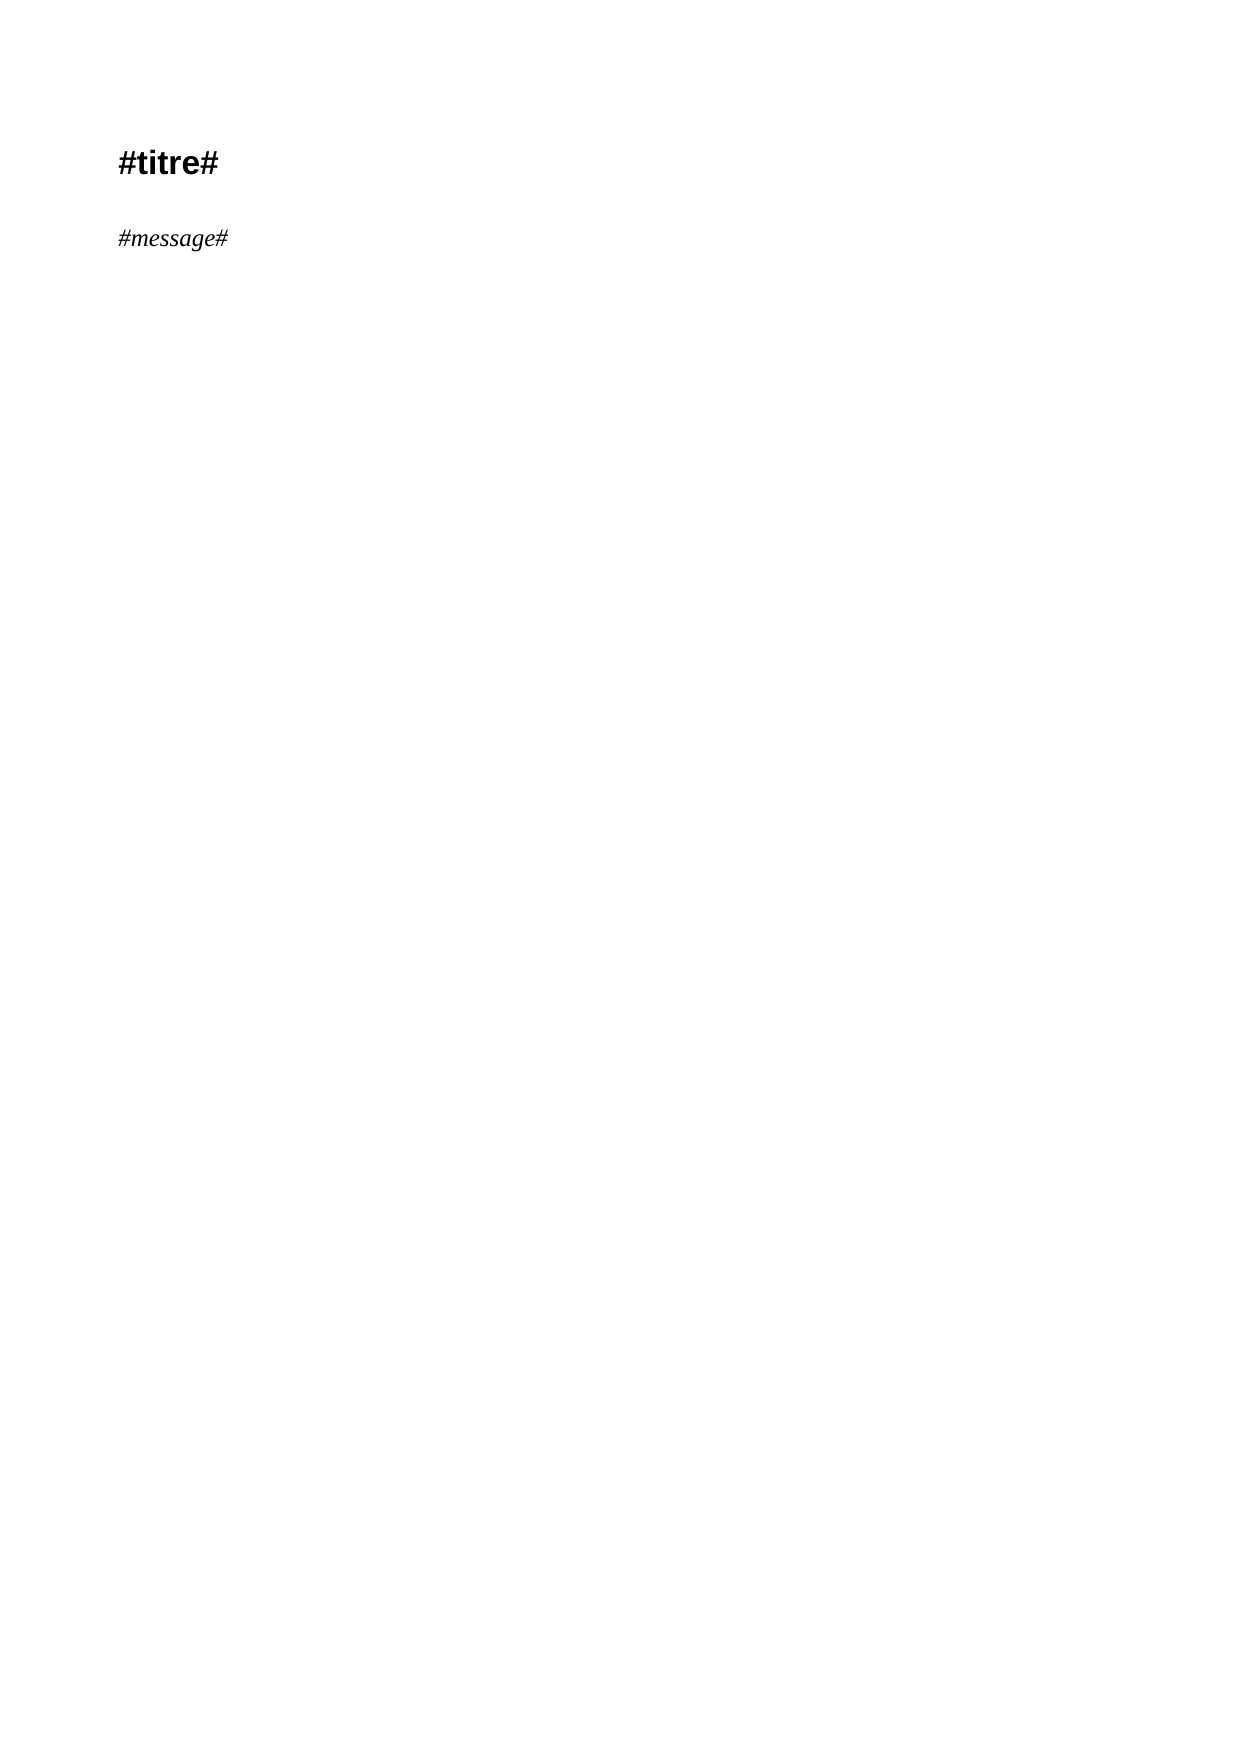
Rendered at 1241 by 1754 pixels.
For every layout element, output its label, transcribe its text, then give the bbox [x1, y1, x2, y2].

text #message# [118, 223, 1122, 252]
subtitle #titre# [118, 143, 1122, 182]
